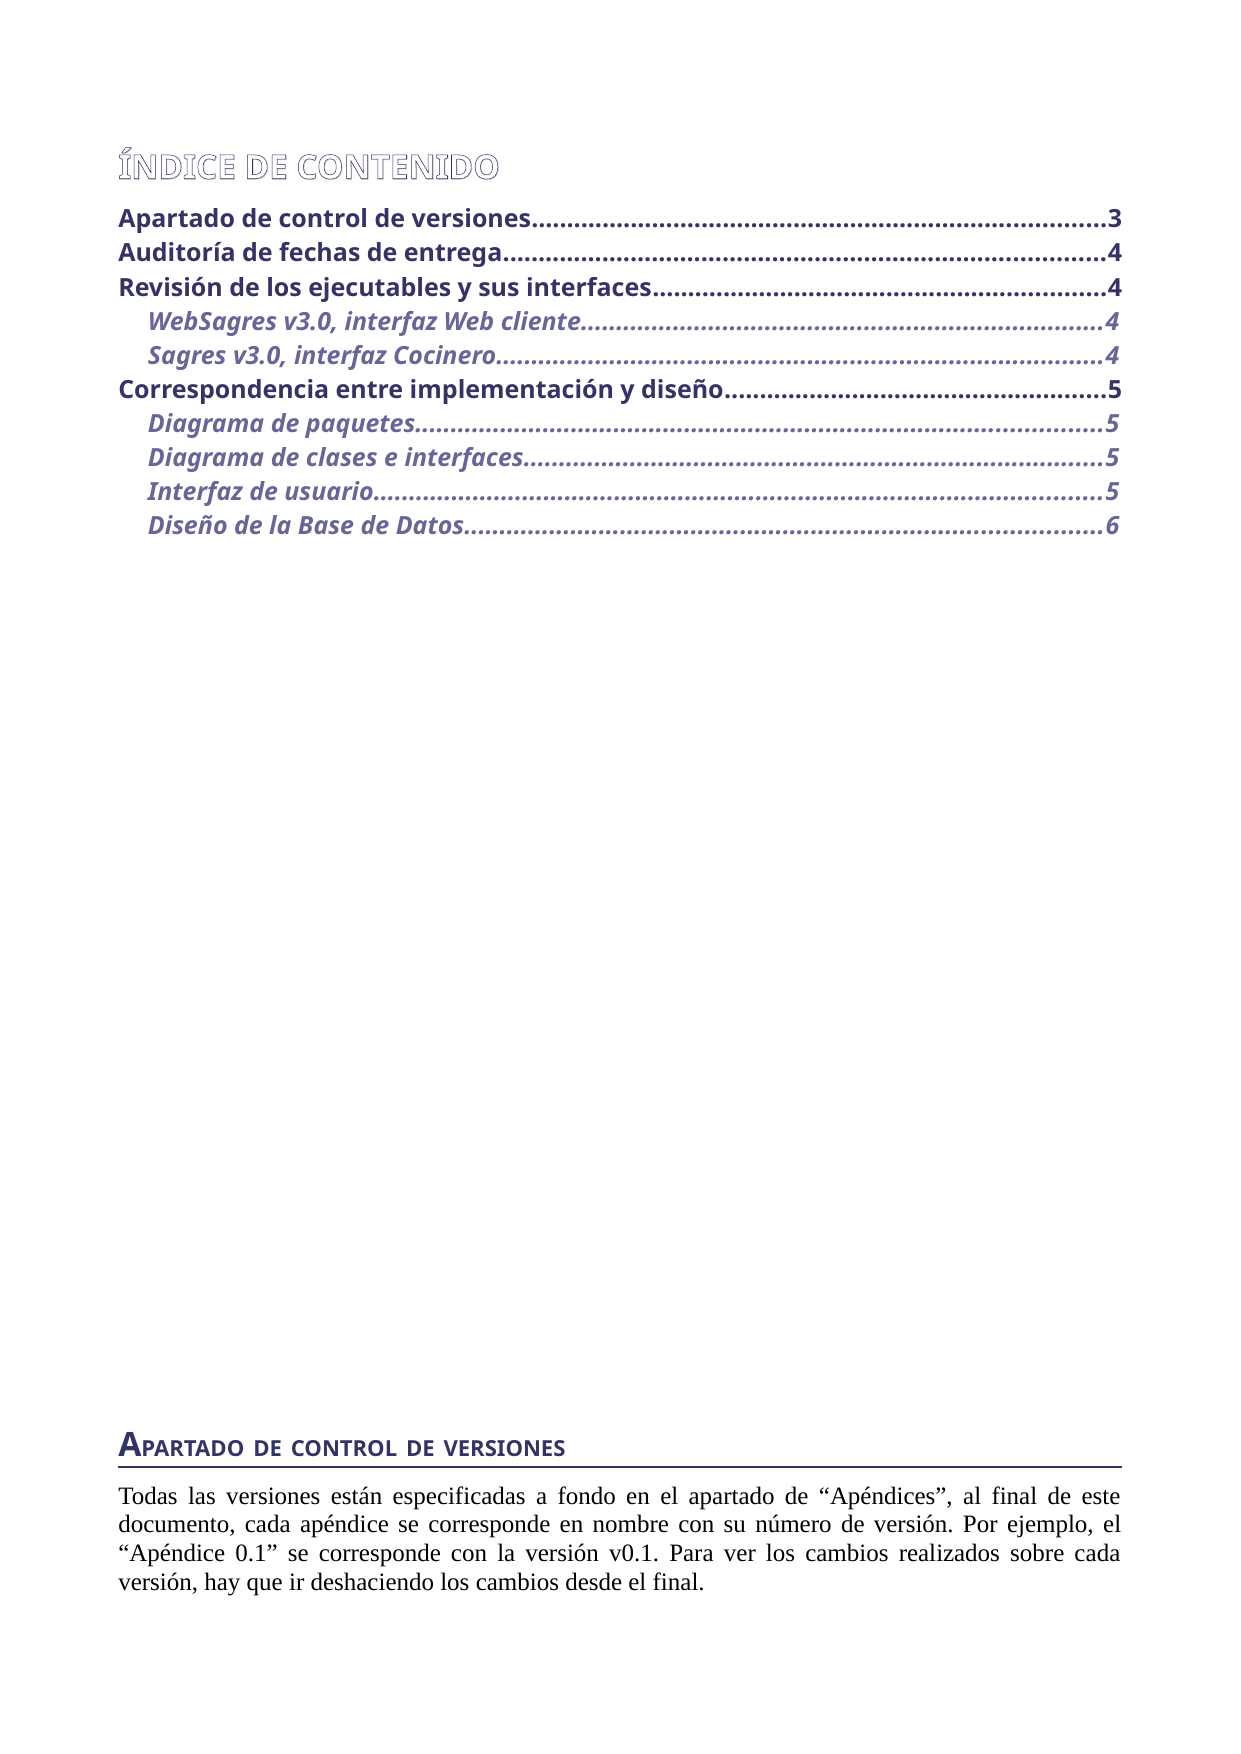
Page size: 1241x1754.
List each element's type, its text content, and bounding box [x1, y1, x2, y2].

subtitle Índice de contenido [118, 143, 1122, 188]
text Apartado de control de versiones 3 [118, 201, 1122, 235]
text Correspondencia entre implementación y diseño 5 [118, 371, 1122, 405]
text Auditoría de fechas de entrega 4 [118, 235, 1122, 269]
text Todas las versiones están especificadas a fondo en el apartado de “Apéndices”, al final de este documento, cada apéndice se corresponde en nombre con su número de versión. Por ejemplo, el “Apéndice 0.1” se corresponde con la versión v0.1. Para ver los cambios realizados sobre cada versión, hay que ir deshaciendo los cambios desde el final. [118, 1481, 1122, 1596]
subtitle Apartado de control de versiones [118, 1420, 1122, 1466]
text WebSagres v3.0, interfaz Web cliente 4 [148, 303, 1122, 337]
text Diagrama de paquetes 5 [148, 405, 1122, 439]
text Diseño de la Base de Datos 6 [148, 508, 1122, 542]
text Interfaz de usuario 5 [148, 473, 1122, 508]
text Diagrama de clases e interfaces 5 [148, 439, 1122, 473]
text Sagres v3.0, interfaz Cocinero 4 [148, 337, 1122, 371]
text Revisión de los ejecutables y sus interfaces 4 [118, 269, 1122, 303]
